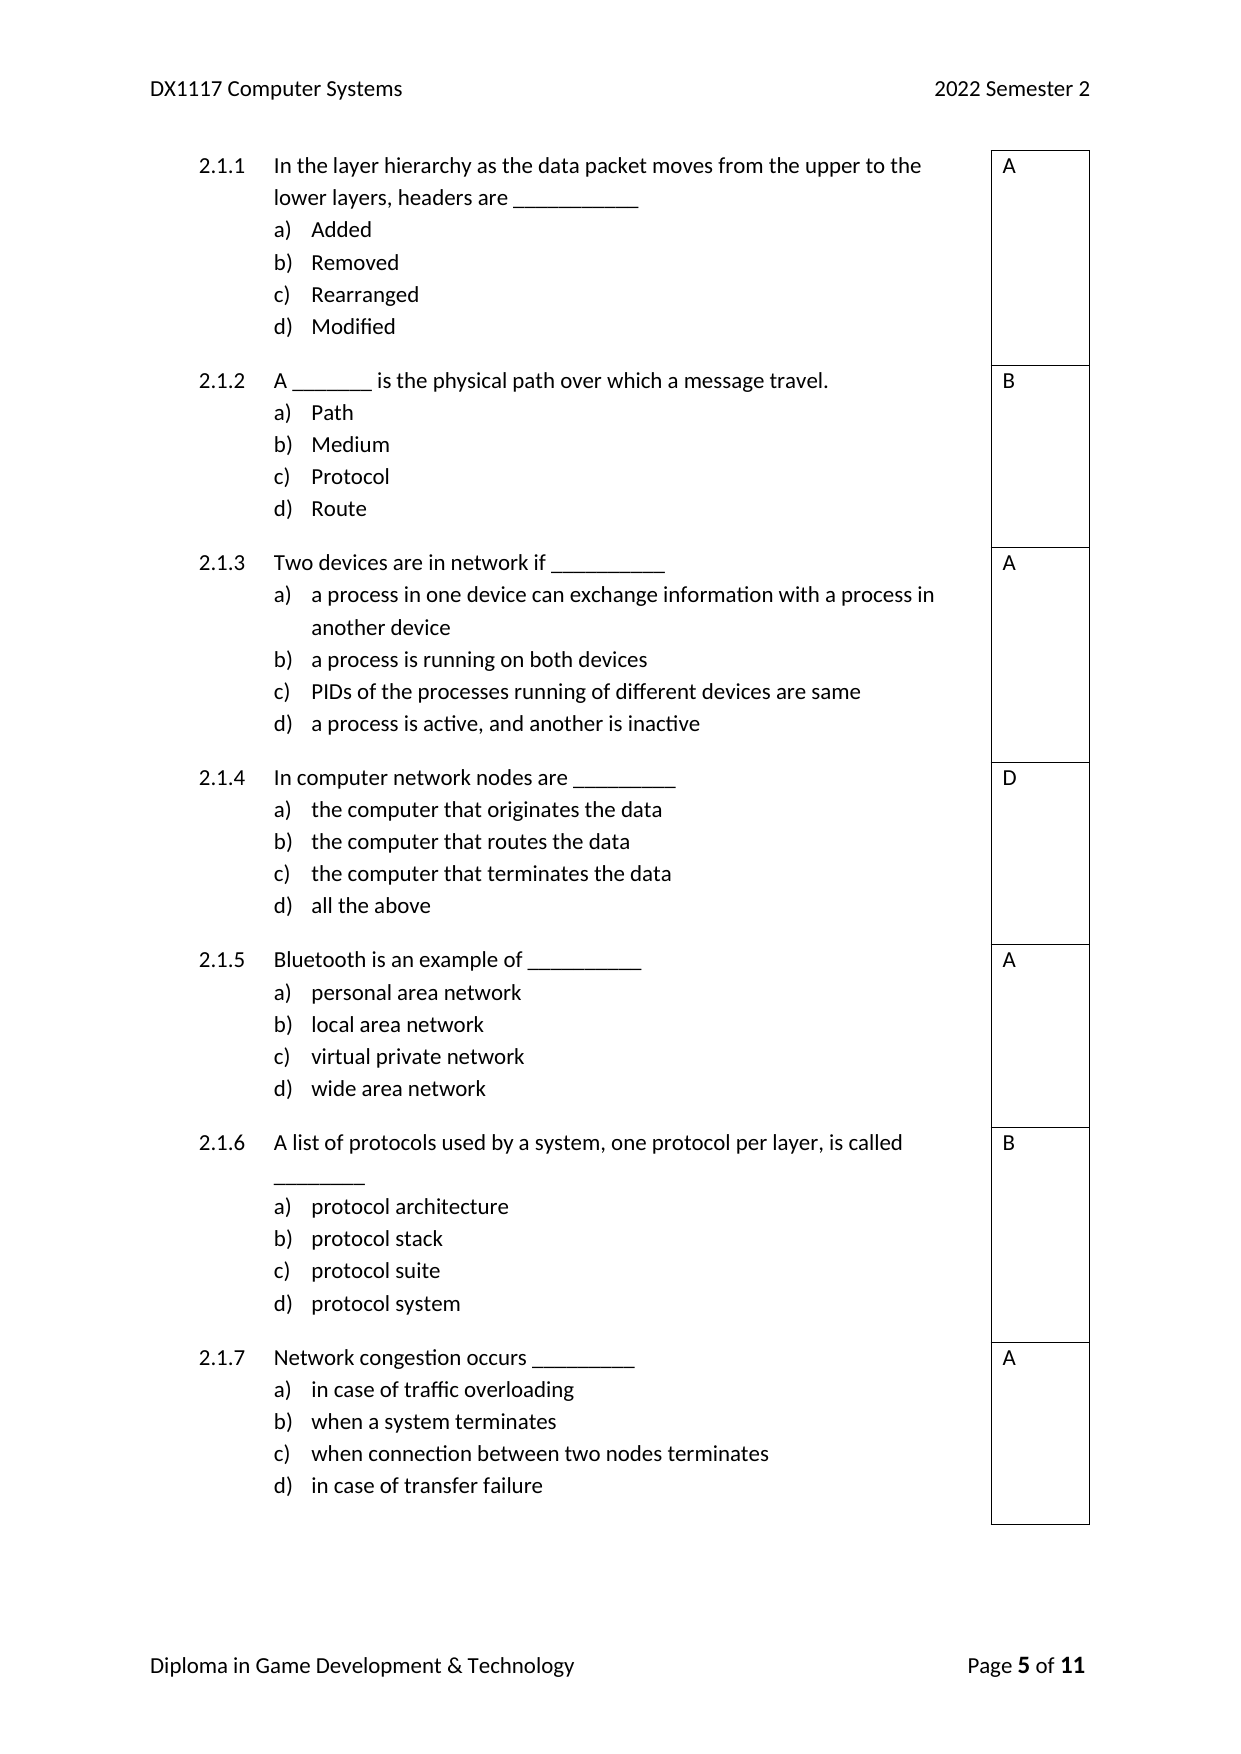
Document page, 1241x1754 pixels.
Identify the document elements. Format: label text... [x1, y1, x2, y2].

table_cell Bluetooth is an example of __________ personal area network local area network virtual private network wide area network [150, 944, 991, 1127]
table_cell In computer network nodes are _________ the computer that originates the data the computer that routes the data the computer that terminates the data all the above [150, 762, 991, 944]
table_cell A _______ is the physical path over which a message travel. Path Medium Protocol Route [150, 365, 991, 547]
table_cell B [992, 1128, 1089, 1342]
table_cell Two devices are in network if __________ a process in one device can exchange information with a process in another device a process is running on both devices PIDs of the processes running of different devices are same a process is active, and another is inactive [150, 547, 991, 762]
table_cell B [992, 366, 1089, 547]
table_cell A [992, 945, 1089, 1127]
table_header In the layer hierarchy as the data packet moves from the upper to the lower layers, headers are ___________ Added Removed Rearranged Modified [150, 150, 991, 365]
table_cell Network congestion occurs _________ in case of traffic overloading when a system terminates when connection between two nodes terminates in case of transfer failure [150, 1342, 991, 1524]
table_cell D [992, 763, 1089, 944]
table_cell A list of protocols used by a system, one protocol per layer, is called ________ protocol architecture protocol stack protocol suite protocol system [150, 1127, 991, 1342]
table_cell A [992, 1343, 1089, 1524]
table_cell A [992, 548, 1089, 762]
table_header A [992, 151, 1089, 365]
